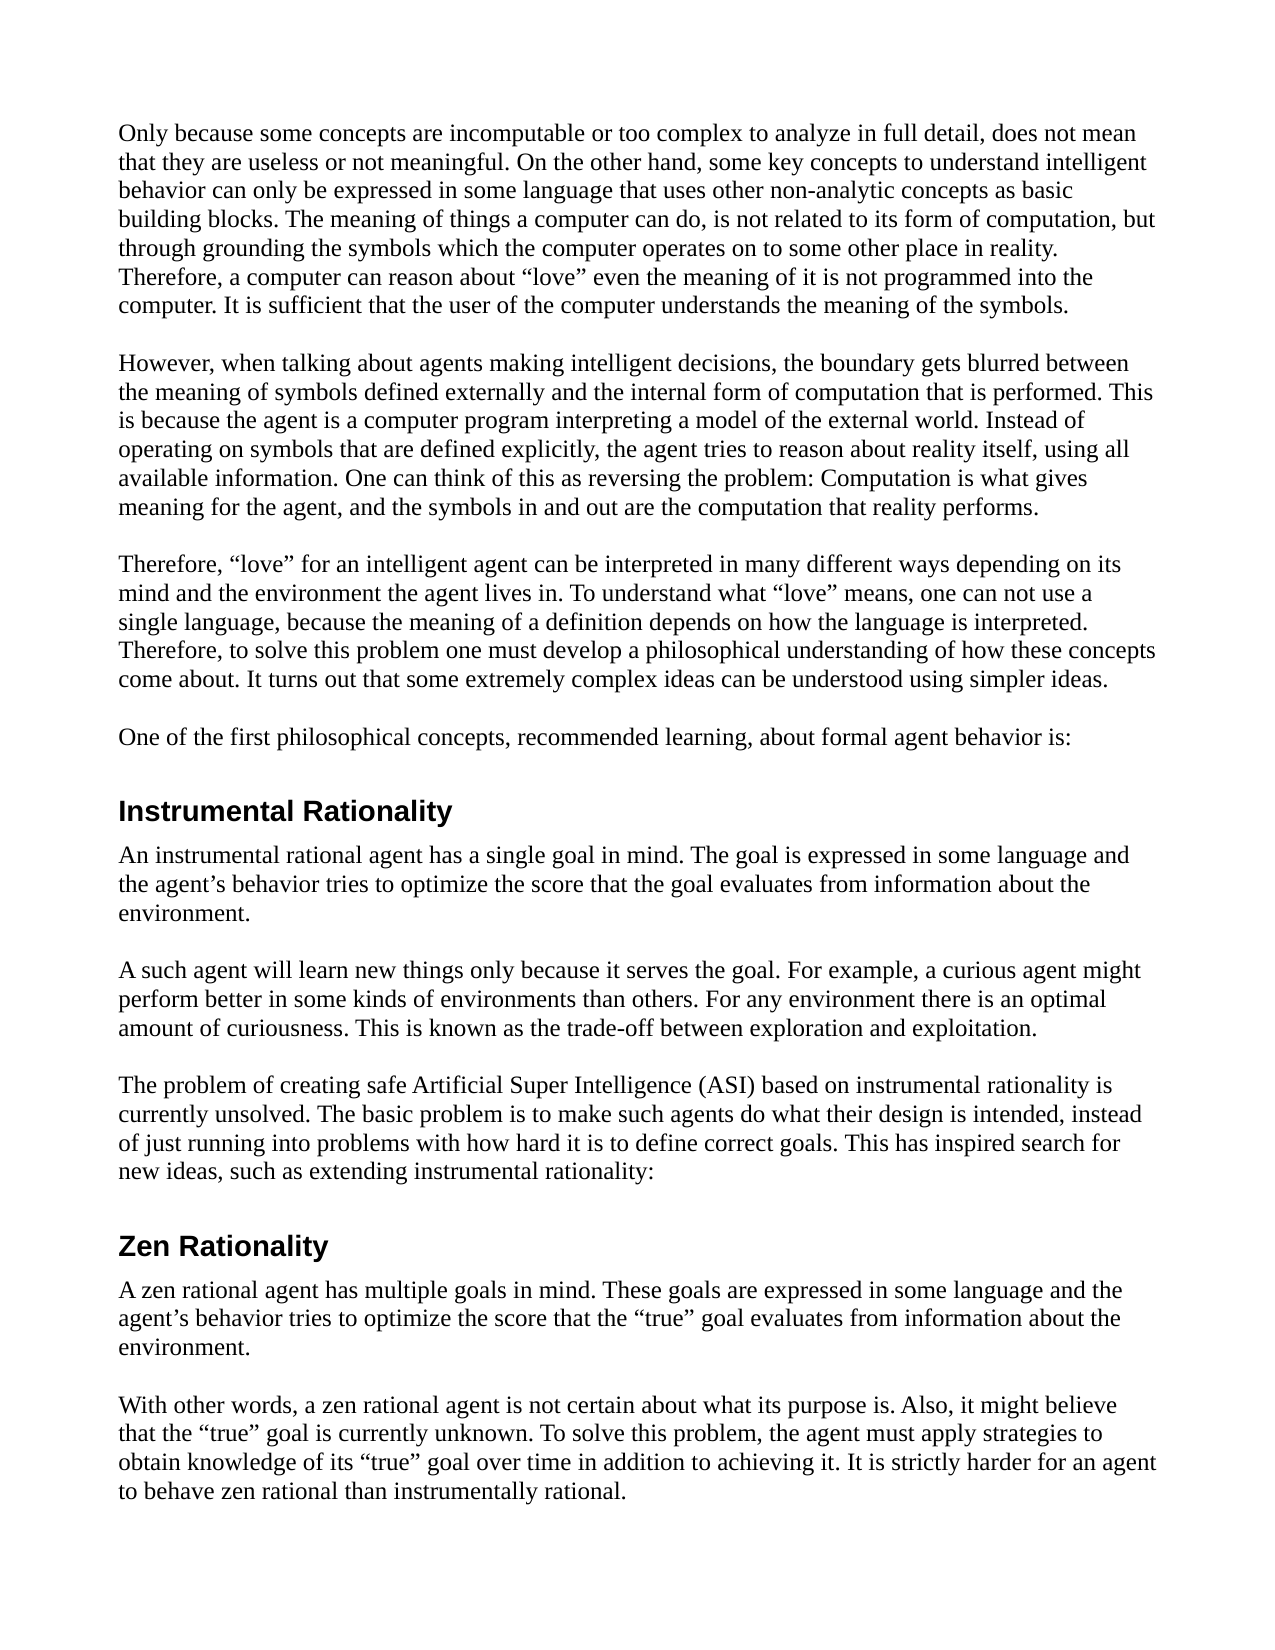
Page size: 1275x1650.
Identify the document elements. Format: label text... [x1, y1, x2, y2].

text One of the first philosophical concepts, recommended learning, about formal agent behavior is: [118, 722, 1157, 751]
subtitle Instrumental Rationality [118, 794, 1157, 828]
text However, when talking about agents making intelligent decisions, the boundary gets blurred between the meaning of symbols defined externally and the internal form of computation that is performed. This is because the agent is a computer program interpreting a model of the external world. Instead of operating on symbols that are defined explicitly, the agent tries to reason about reality itself, using all available information. One can think of this as reversing the problem: Computation is what gives meaning for the agent, and the symbols in and out are the computation that reality performs. [118, 348, 1157, 521]
text A zen rational agent has multiple goals in mind. These goals are expressed in some language and the agent’s behavior tries to optimize the score that the “true” goal evaluates from information about the environment. [118, 1275, 1157, 1361]
text The problem of creating safe Artificial Super Intelligence (ASI) based on instrumental rationality is currently unsolved. The basic problem is to make such agents do what their design is intended, instead of just running into problems with how hard it is to define correct goals. This has inspired search for new ideas, such as extending instrumental rationality: [118, 1070, 1157, 1185]
text Therefore, “love” for an intelligent agent can be interpreted in many different ways depending on its mind and the environment the agent lives in. To understand what “love” means, one can not use a single language, because the meaning of a definition depends on how the language is interpreted. Therefore, to solve this problem one must develop a philosophical understanding of how these concepts come about. It turns out that some extremely complex ideas can be understood using simpler ideas. [118, 549, 1157, 693]
text Only because some concepts are incomputable or too complex to analyze in full detail, does not mean that they are useless or not meaningful. On the other hand, some key concepts to understand intelligent behavior can only be expressed in some language that uses other non-analytic concepts as basic building blocks. The meaning of things a computer can do, is not related to its form of computation, but through grounding the symbols which the computer operates on to some other place in reality. Therefore, a computer can reason about “love” even the meaning of it is not programmed into the computer. It is sufficient that the user of the computer understands the meaning of the symbols. [118, 118, 1157, 319]
text With other words, a zen rational agent is not certain about what its purpose is. Also, it might believe that the “true” goal is currently unknown. To solve this problem, the agent must apply strategies to obtain knowledge of its “true” goal over time in addition to achieving it. It is strictly harder for an agent to behave zen rational than instrumentally rational. [118, 1390, 1157, 1505]
subtitle Zen Rationality [118, 1228, 1157, 1262]
text An instrumental rational agent has a single goal in mind. The goal is expressed in some language and the agent’s behavior tries to optimize the score that the goal evaluates from information about the environment. [118, 840, 1157, 926]
text A such agent will learn new things only because it serves the goal. For example, a curious agent might perform better in some kinds of environments than others. For any environment there is an optimal amount of curiousness. This is known as the trade-off between exploration and exploitation. [118, 955, 1157, 1041]
